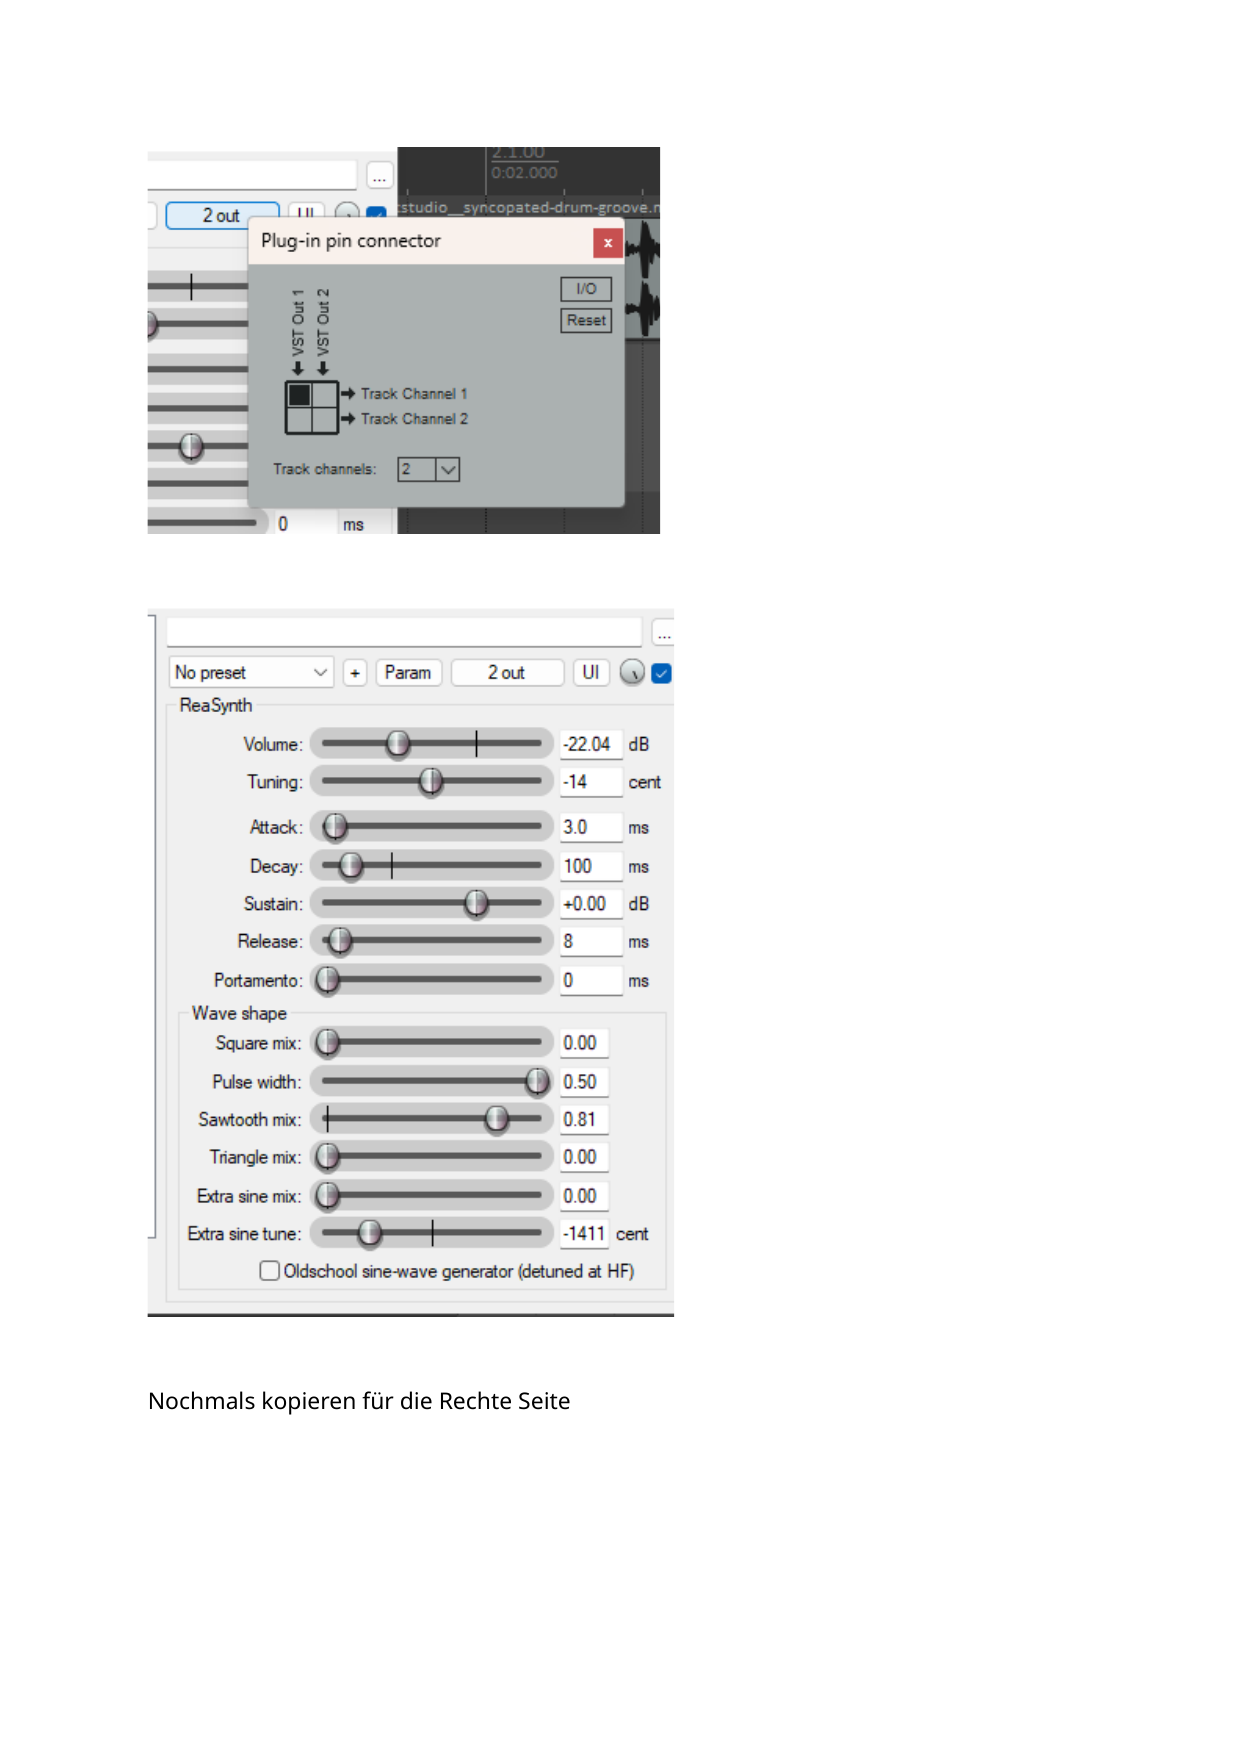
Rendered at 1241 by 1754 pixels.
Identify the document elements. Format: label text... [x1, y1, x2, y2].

text Nochmals kopieren für die Rechte Seite [148, 1385, 1093, 1416]
